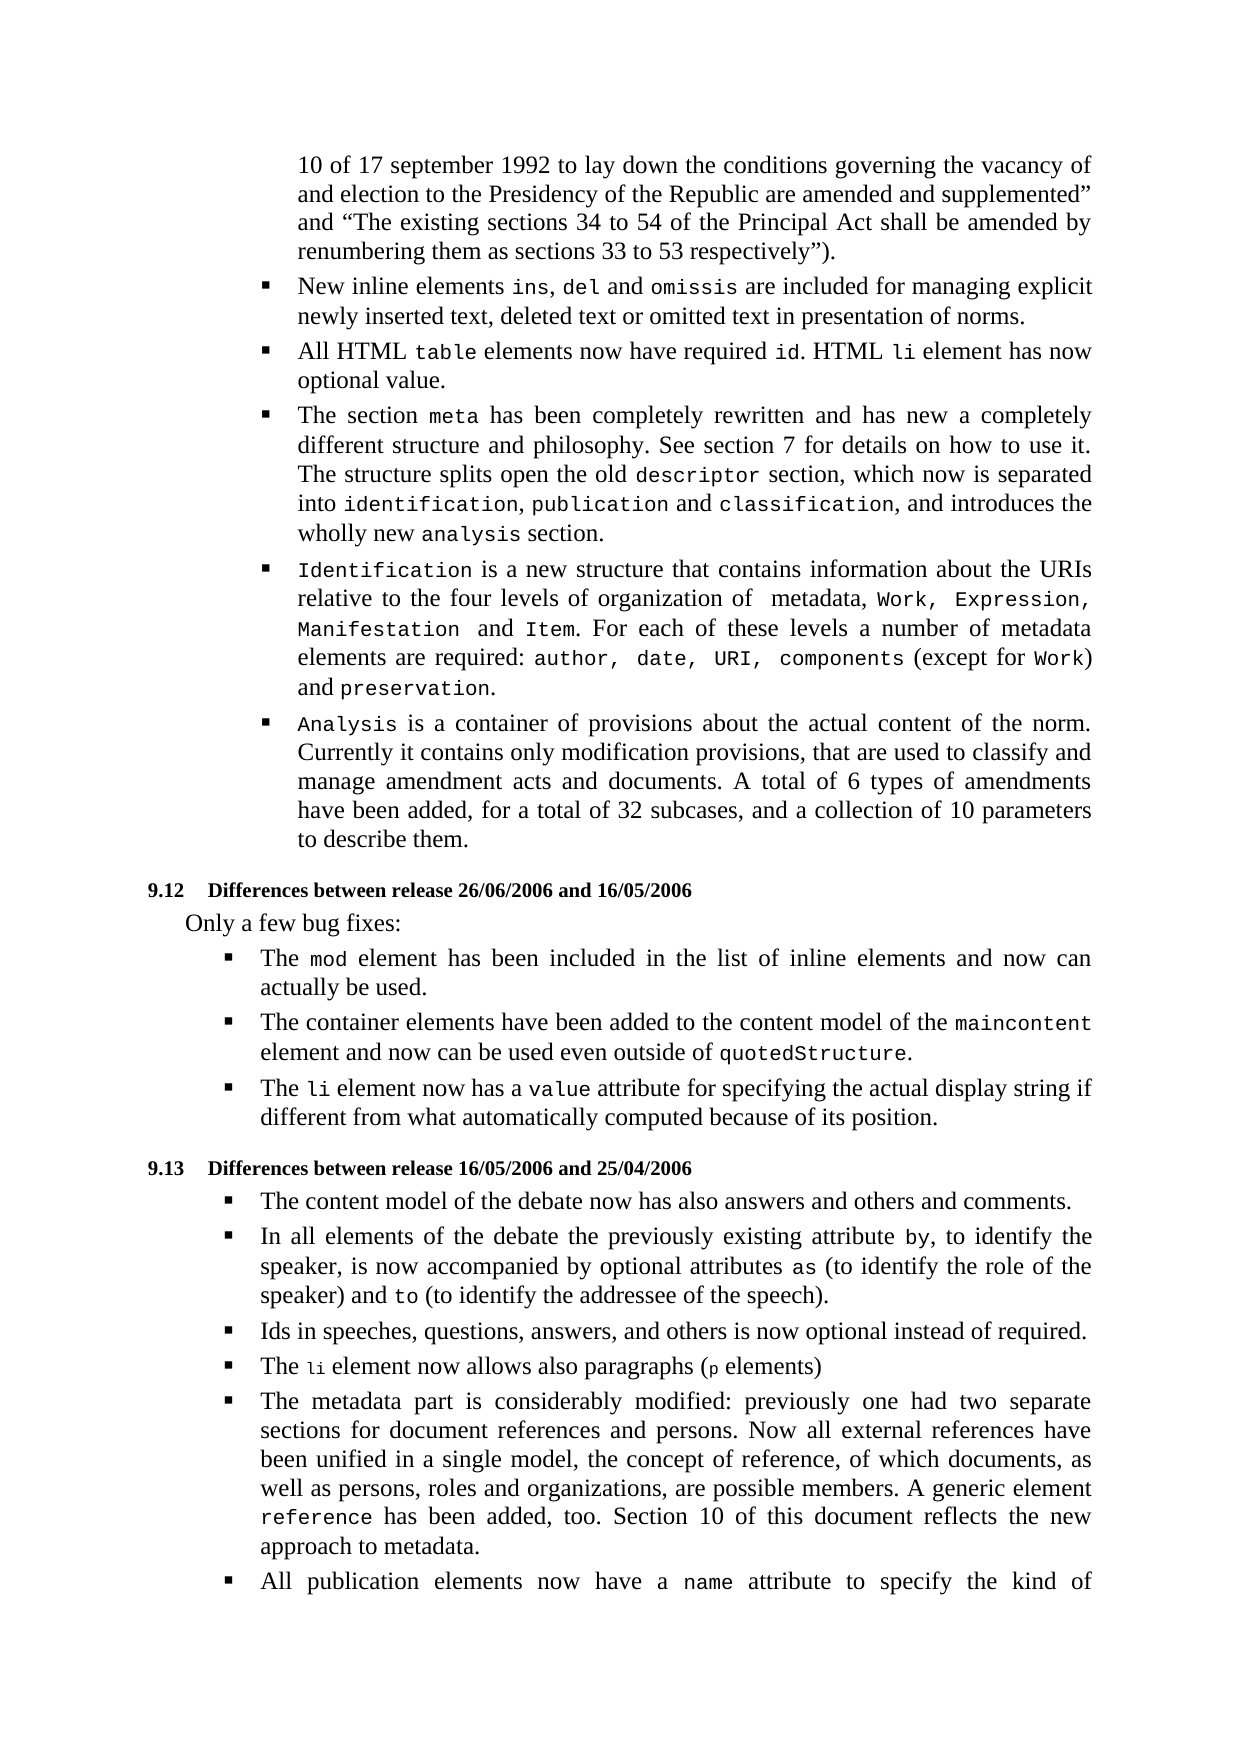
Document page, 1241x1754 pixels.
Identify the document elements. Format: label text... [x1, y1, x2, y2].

list New inline elements ins, del and omissis are included for managing explicit newly inserted text, deleted text or omitted text in presentation of norms. [260, 271, 1092, 329]
list The metadata part is considerably modified: previously one had two separate sections for document references and persons. Now all external references have been unified in a single model, the concept of reference, of which documents, as well as persons, roles and organizations, are possible members. A generic element reference has been added, too. Section 10 of this document reflects the new approach to metadata. [223, 1386, 1092, 1560]
list 10 of 17 september 1992 to lay down the conditions governing the vacancy of and election to the Presidency of the Republic are amended and supplemented” and “The existing sections 34 to 54 of the Principal Act shall be amended by renumbering them as sections 33 to 53 respectively”). [260, 150, 1092, 265]
list The mod element has been included in the list of inline elements and now can actually be used. [223, 943, 1092, 1001]
list The section meta has been completely rewritten and has new a completely different structure and philosophy. See section 7 for details on how to use it. The structure splits open the old descriptor section, which now is separated into identification, publication and classification, and introduces the wholly new analysis section. [260, 400, 1092, 547]
list The container elements have been added to the content model of the maincontent element and now can be used even outside of quotedStructure. [223, 1007, 1092, 1067]
subtitle Differences between release 16/05/2006 and 25/04/2006 [148, 1156, 1092, 1180]
subtitle Differences between release 26/06/2006 and 16/05/2006 [148, 877, 1092, 902]
list The li element now allows also paragraphs (p elements) [223, 1351, 1092, 1380]
list Ids in speeches, questions, answers, and others is now optional instead of required. [223, 1316, 1092, 1345]
list Analysis is a container of provisions about the actual content of the norm. Currently it contains only modification provisions, that are used to classify and manage amendment acts and documents. A total of 6 types of amendments have been added, for a total of 32 subcases, and a collection of 10 parameters to describe them. [260, 708, 1092, 852]
list All publication elements now have a name attribute to specify the kind of [223, 1566, 1092, 1596]
text Only a few bug fixes: [148, 908, 1092, 937]
list In all elements of the debate the previously existing attribute by, to identify the speaker, is now accompanied by optional attributes as (to identify the role of the speaker) and to (to identify the addressee of the speech). [223, 1221, 1092, 1310]
list Identification is a new structure that contains information about the URIs relative to the four levels of organization of metadata, Work, Expression, Manifestation and Item. For each of these levels a number of metadata elements are required: author, date, URI, components (except for Work) and preservation. [260, 554, 1092, 702]
list The content model of the debate now has also answers and others and comments. [223, 1186, 1092, 1215]
list All HTML table elements now have required id. HTML li element has now optional value. [260, 336, 1092, 394]
list The li element now has a value attribute for specifying the actual display string if different from what automatically computed because of its position. [223, 1073, 1092, 1131]
